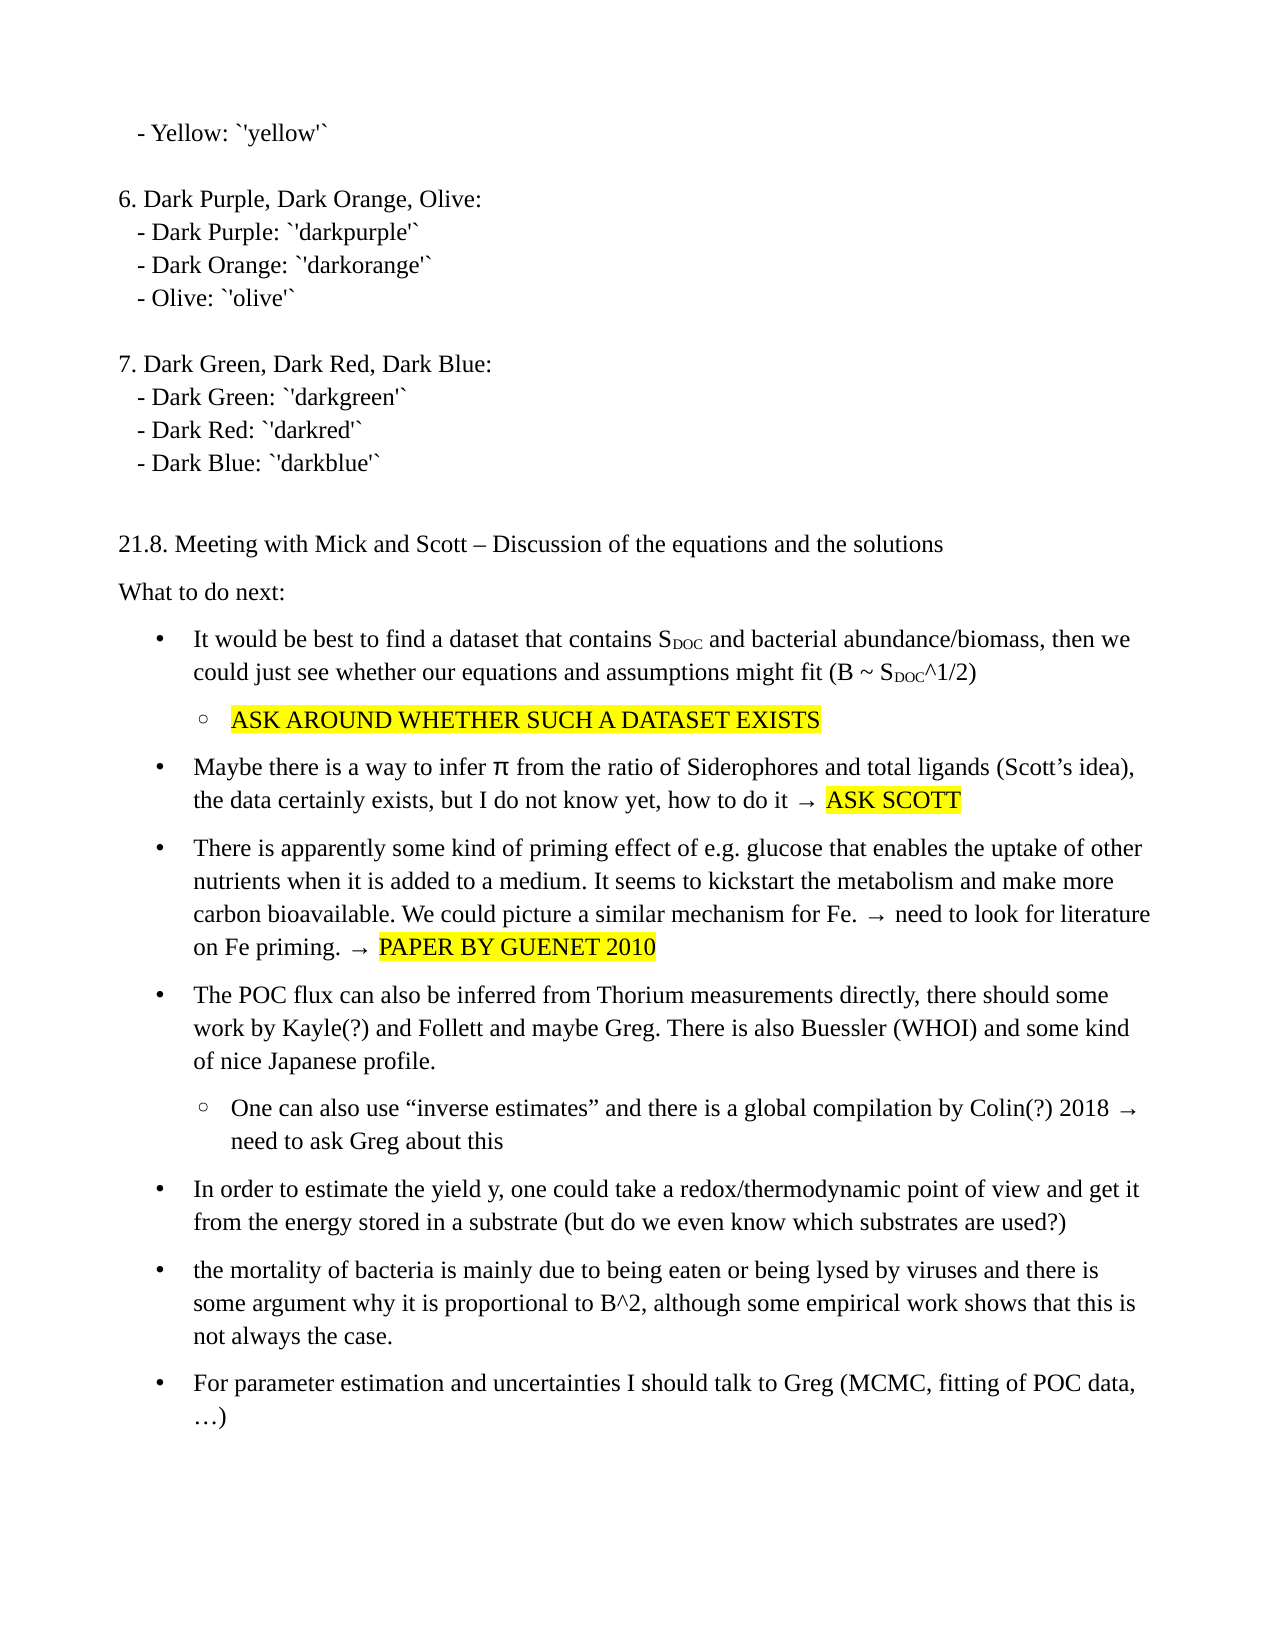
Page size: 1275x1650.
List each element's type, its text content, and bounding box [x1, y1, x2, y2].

list It would be best to find a dataset that contains SDOC and bacterial abundance/biomass, then we could just see whether our equations and assumptions might fit (B ~ SDOC^1/2) [156, 624, 1157, 686]
text 21.8. Meeting with Mick and Scott – Discussion of the equations and the solutions [118, 529, 1157, 558]
text - Yellow: `'yellow'` 6. Dark Purple, Dark Orange, Olive: - Dark Purple: `'darkpurple'` - Dark Orange: `'darkorange'` - Olive: `'olive'` 7. Dark Green, Dark Red, Dark Blue: - Dark Green: `'darkgreen'` - Dark Red: `'darkred'` - Dark Blue: `'darkblue'` [118, 118, 1157, 510]
list There is apparently some kind of priming effect of e.g. glucose that enables the uptake of other nutrients when it is added to a medium. It seems to kickstart the metabolism and make more carbon bioavailable. We could picture a similar mechanism for Fe. → need to look for literature on Fe priming. → PAPER BY GUENET 2010 [156, 833, 1157, 961]
list the mortality of bacteria is mainly due to being eaten or being lysed by viruses and there is some argument why it is proportional to B^2, although some empirical work shows that this is not always the case. [156, 1255, 1157, 1349]
list ASK AROUND WHETHER SUCH A DATASET EXISTS [193, 705, 1157, 733]
list One can also use “inverse estimates” and there is a global compilation by Colin(?) 2018 → need to ask Greg about this [193, 1093, 1157, 1155]
text What to do next: [118, 577, 1157, 605]
list In order to estimate the yield y, one could take a redox/thermodynamic point of view and get it from the energy stored in a substrate (but do we even know which substrates are used?) [156, 1174, 1157, 1236]
list For parameter estimation and uncertainties I should talk to Greg (MCMC, fitting of POC data,…) [156, 1368, 1157, 1430]
list Maybe there is a way to infer π from the ratio of Siderophores and total ligands (Scott’s idea), the data certainly exists, but I do not know yet, how to do it → ASK SCOTT [156, 752, 1157, 814]
list The POC flux can also be inferred from Thorium measurements directly, there should some work by Kayle(?) and Follett and maybe Greg. There is also Buessler (WHOI) and some kind of nice Japanese profile. [156, 980, 1157, 1074]
